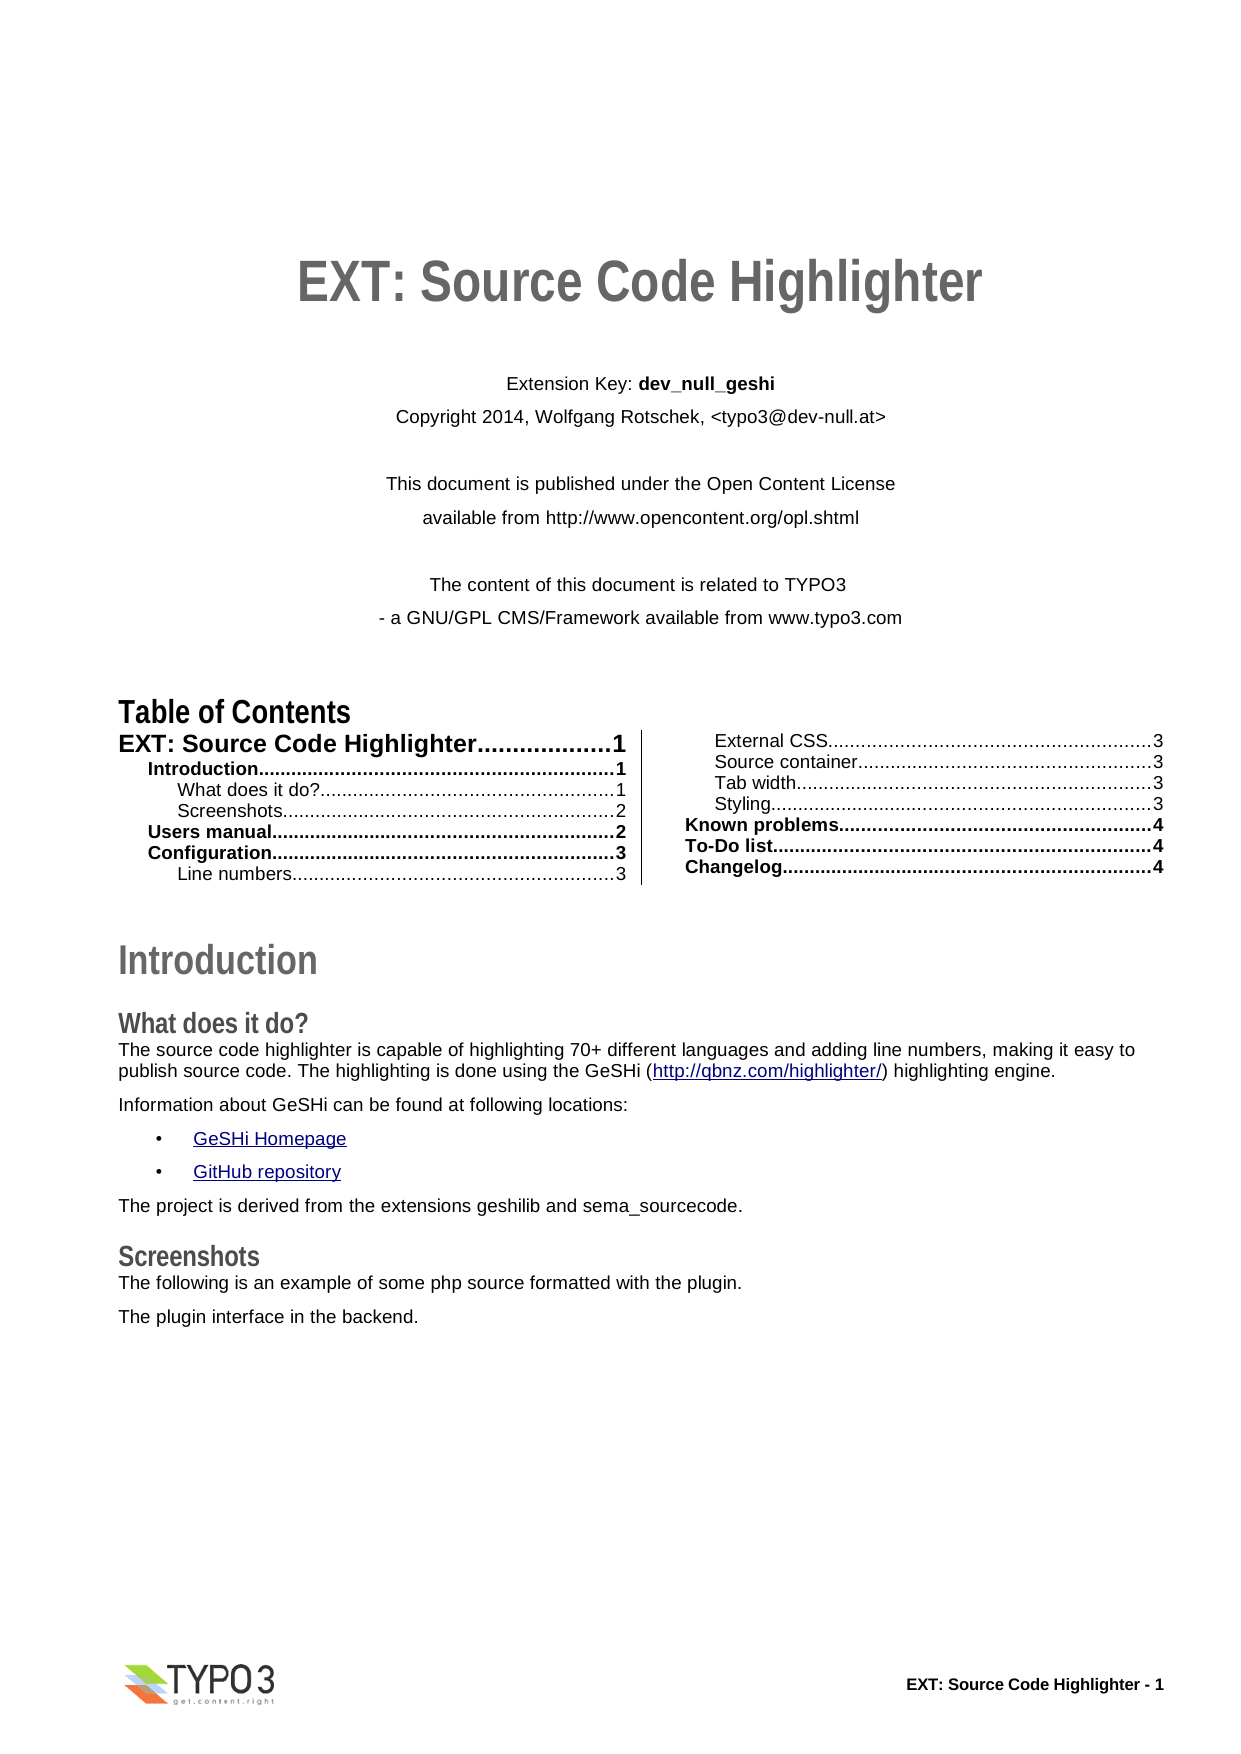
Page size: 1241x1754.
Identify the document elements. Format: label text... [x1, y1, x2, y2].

text Extension Key: dev_null_geshi [118, 373, 1163, 394]
text Known problems 4 [685, 814, 1163, 836]
text Screenshots 2 [177, 800, 626, 821]
list GitHub repository [156, 1161, 1163, 1182]
text Tab width 3 [714, 772, 1163, 793]
text The following is an example of some php source formatted with the plugin. [118, 1273, 1163, 1294]
text EXT: Source Code Highlighter 1 [118, 730, 626, 758]
subtitle Introduction [118, 935, 1163, 983]
subtitle EXT: Source Code Highlighter [118, 247, 1163, 314]
text The plugin interface in the backend. [118, 1306, 1163, 1327]
list GeSHi Homepage [156, 1128, 1163, 1149]
text Styling 3 [714, 793, 1163, 814]
text - a GNU/GPL CMS/Framework available from www.typo3.com [118, 608, 1163, 629]
text available from http://www.opencontent.org/opl.shtml [118, 507, 1163, 528]
subtitle Screenshots [118, 1240, 1163, 1273]
text External CSS 3 [714, 730, 1163, 751]
picture [119, 1659, 280, 1710]
text This document is published under the Open Content License [118, 473, 1163, 494]
text Copyright 2014, Wolfgang Rotschek, <typo3@dev-null.at> [118, 406, 1163, 427]
subtitle Table of Contents [118, 692, 1163, 730]
text Introduction 1 [148, 758, 626, 779]
text To-Do list 4 [685, 836, 1163, 857]
text Configuration 3 [148, 842, 626, 863]
text Changelog 4 [685, 857, 1163, 878]
text The content of this document is related to TYPO3 [118, 574, 1163, 595]
text The source code highlighter is capable of highlighting 70+ different languages and adding line numbers, making it easy to publish source code. The highlighting is done using the GeSHi (http://qbnz.com/highlighter/) highlighting engine. [118, 1040, 1163, 1082]
text Information about GeSHi can be found at following locations: [118, 1094, 1163, 1115]
text What does it do? 1 [177, 779, 626, 800]
subtitle What does it do? [118, 1007, 1163, 1040]
text Source container 3 [714, 751, 1163, 772]
text Line numbers 3 [177, 863, 626, 884]
text Users manual 2 [148, 821, 626, 842]
text The project is derived from the extensions geshilib and sema_sourcecode. [118, 1195, 1163, 1216]
